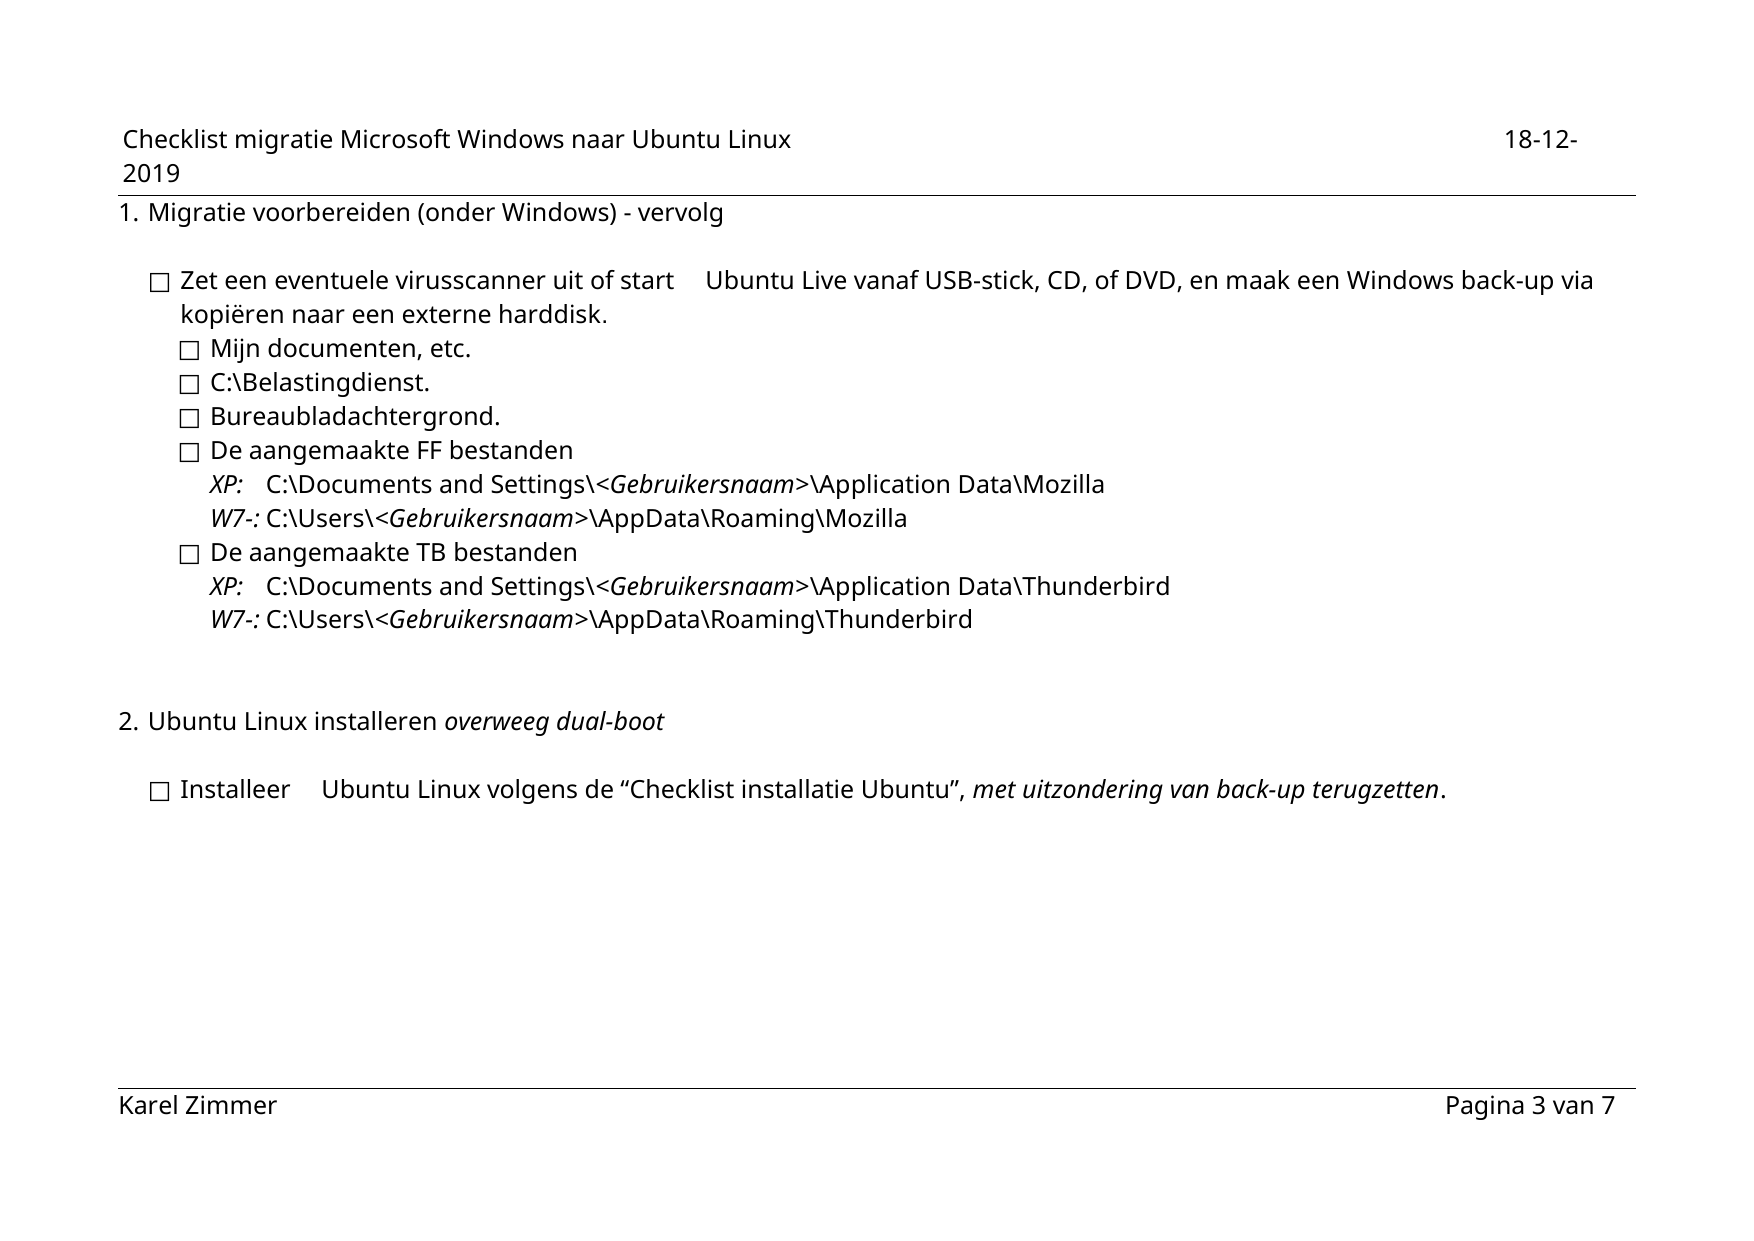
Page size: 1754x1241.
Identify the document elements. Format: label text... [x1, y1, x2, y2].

list Installeer  Ubuntu Linux volgens de “Checklist installatie Ubuntu”, met uitzondering van back-up terugzetten. [148, 772, 1636, 806]
list De aangemaakte FF bestanden XP: C:\Documents and Settings\<Gebruikersnaam>\Application Data\Mozilla W7-: C:\Users\<Gebruikersnaam>\AppData\Roaming\Mozilla [177, 433, 1636, 534]
list Migratie voorbereiden (onder Windows) - vervolg [118, 196, 1636, 263]
list Zet een eventuele virusscanner uit of start  Ubuntu Live vanaf USB-stick, CD, of DVD, en maak een Windows back-up via kopiëren naar een externe harddisk. [148, 263, 1636, 331]
list Mijn documenten, etc. [177, 331, 1636, 365]
list Bureaubladachtergrond. [177, 399, 1636, 433]
list Ubuntu Linux installeren overweeg dual-boot [118, 704, 1636, 738]
list C:\Belastingdienst. [177, 365, 1636, 399]
list De aangemaakte TB bestanden XP: C:\Documents and Settings\<Gebruikersnaam>\Application Data\Thunderbird W7-: C:\Users\<Gebruikersnaam>\AppData\Roaming\Thunderbird [177, 534, 1636, 636]
